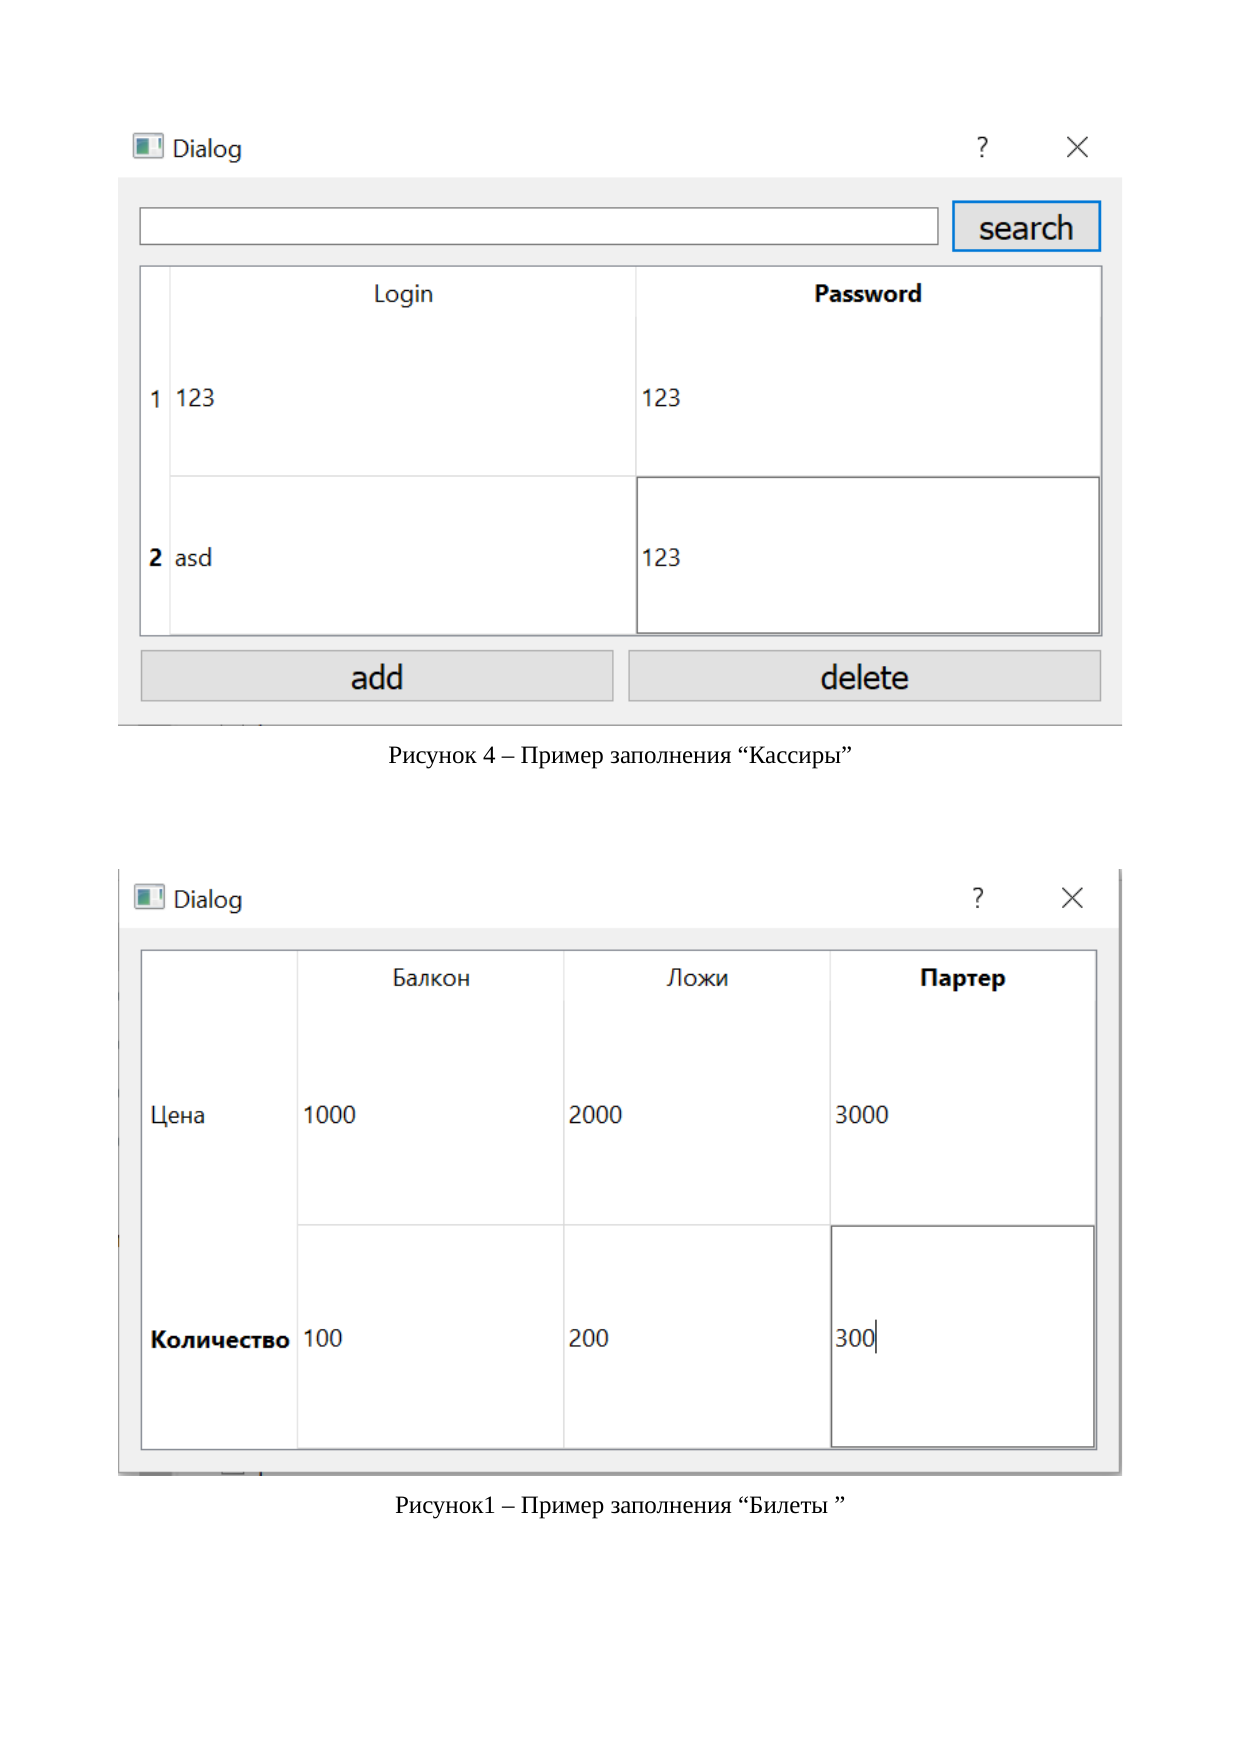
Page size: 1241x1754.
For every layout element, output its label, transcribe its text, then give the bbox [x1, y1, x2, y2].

text Рисунок1 – Пример заполнения “Билеты ” [118, 1490, 1122, 1519]
text Рисунок 4 – Пример заполнения “Кассиры” [118, 740, 1122, 769]
